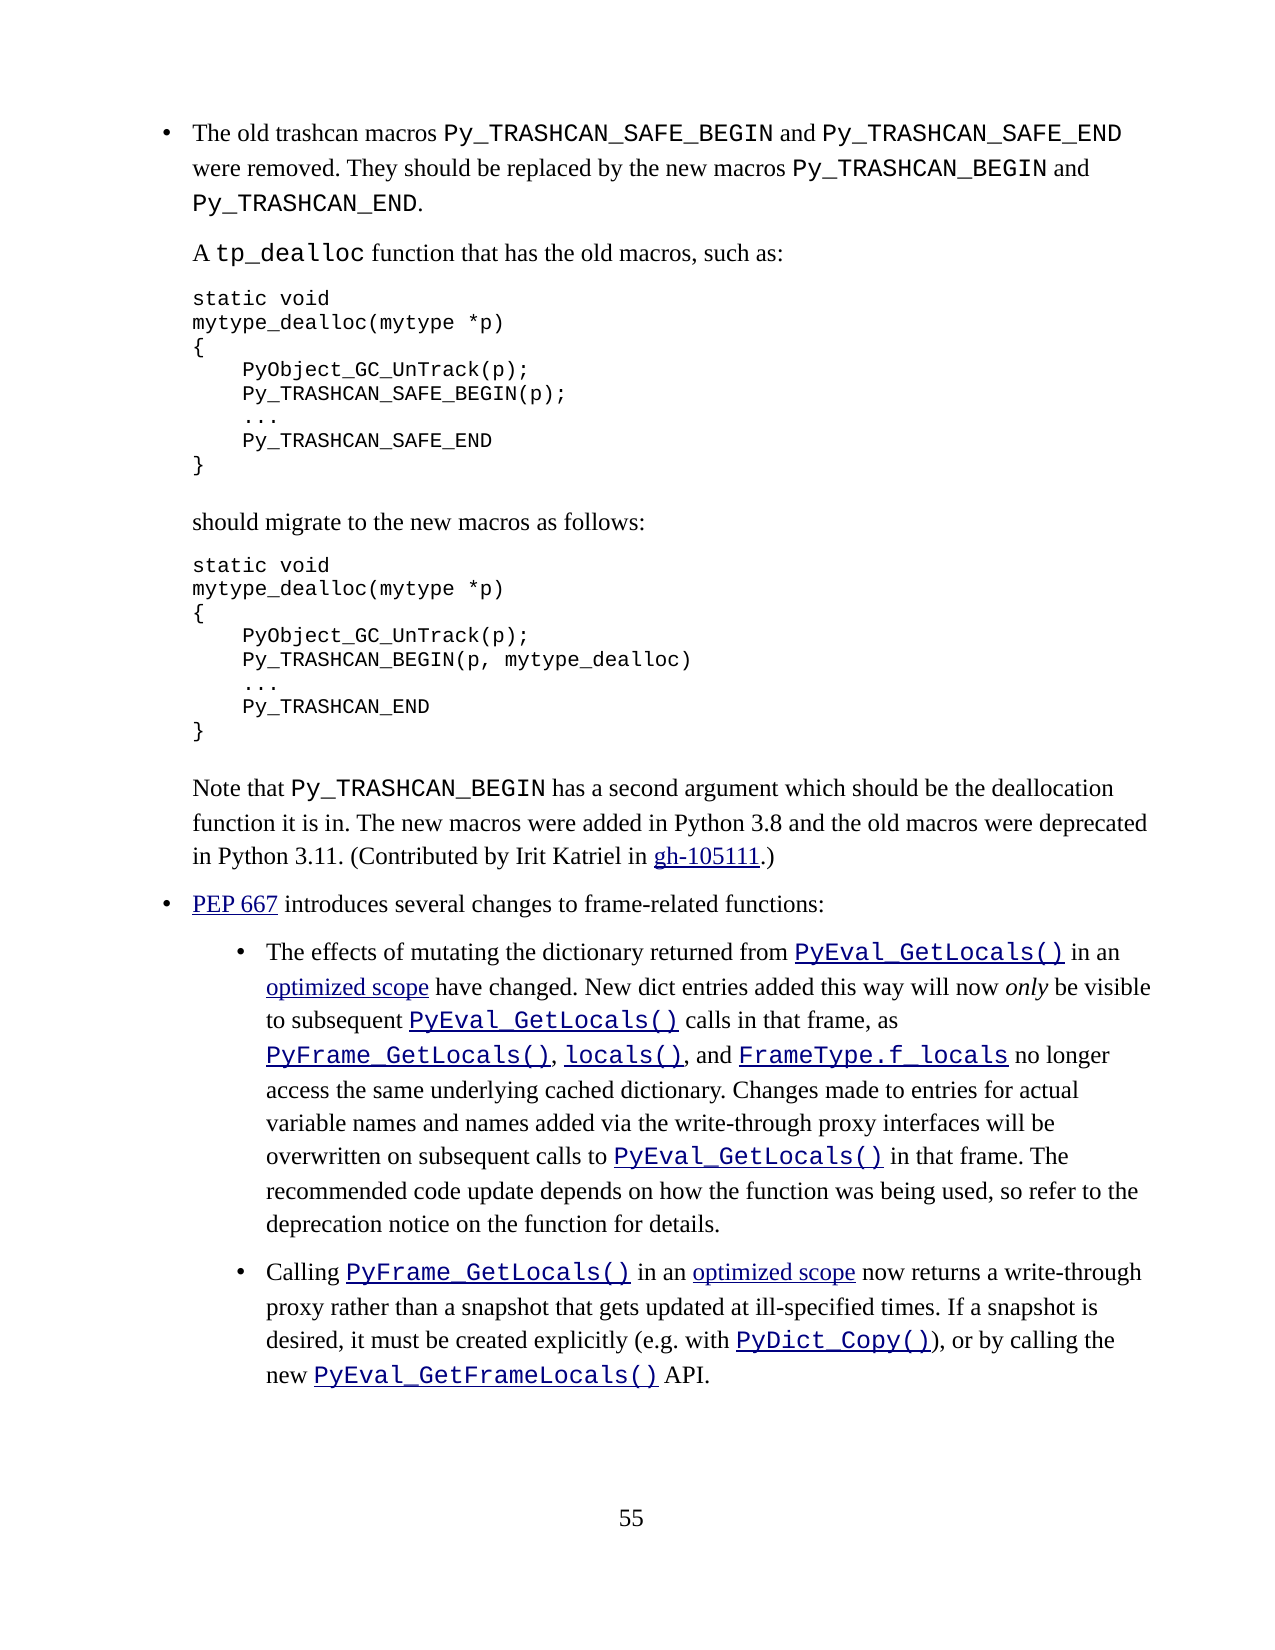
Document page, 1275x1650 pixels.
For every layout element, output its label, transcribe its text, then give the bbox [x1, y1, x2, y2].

list should migrate to the new macros as follows: [162, 507, 1157, 536]
list { [162, 336, 1157, 359]
list A tp_dealloc function that has the old macros, such as: [162, 238, 1157, 269]
list Note that Py_TRASHCAN_BEGIN has a second argument which should be the deallocation function it is in. The new macros were added in Python 3.8 and the old macros were deprecated in Python 3.11. (Contributed by Irit Katriel in gh-105111.) [162, 773, 1157, 870]
list ... [162, 407, 1157, 430]
list The effects of mutating the dictionary returned from PyEval_GetLocals() in an optimized scope have changed. New dict entries added this way will now only be visible to subsequent PyEval_GetLocals() calls in that frame, as PyFrame_GetLocals(), locals(), and FrameType.f_locals no longer access the same underlying cached dictionary. Changes made to entries for actual variable names and names added via the write-through proxy interfaces will be overwritten on subsequent calls to PyEval_GetLocals() in that frame. The recommended code update depends on how the function was being used, so refer to the deprecation notice on the function for details. [236, 937, 1157, 1238]
list PyObject_GC_UnTrack(p); [162, 626, 1157, 649]
list { [162, 602, 1157, 626]
list Calling PyFrame_GetLocals() in an optimized scope now returns a write-through proxy rather than a snapshot that gets updated at ill-specified times. If a snapshot is desired, it must be created explicitly (e.g. with PyDict_Copy()), or by calling the new PyEval_GetFrameLocals() API. [236, 1257, 1157, 1391]
list mytype_dealloc(mytype *p) [162, 312, 1157, 336]
list The old trashcan macros Py_TRASHCAN_SAFE_BEGIN and Py_TRASHCAN_SAFE_END were removed. They should be replaced by the new macros Py_TRASHCAN_BEGIN and Py_TRASHCAN_END. [162, 118, 1157, 219]
list ... [162, 673, 1157, 696]
list PyObject_GC_UnTrack(p); [162, 359, 1157, 383]
list PEP 667 introduces several changes to frame-related functions: [162, 889, 1157, 918]
list Py_TRASHCAN_SAFE_END [162, 430, 1157, 454]
list Py_TRASHCAN_BEGIN(p, mytype_dealloc) [162, 649, 1157, 673]
list static void [162, 554, 1157, 578]
list Py_TRASHCAN_END [162, 696, 1157, 720]
list static void [162, 288, 1157, 312]
list mytype_dealloc(mytype *p) [162, 578, 1157, 602]
list Py_TRASHCAN_SAFE_BEGIN(p); [162, 383, 1157, 407]
list } [162, 720, 1157, 744]
list } [162, 454, 1157, 477]
